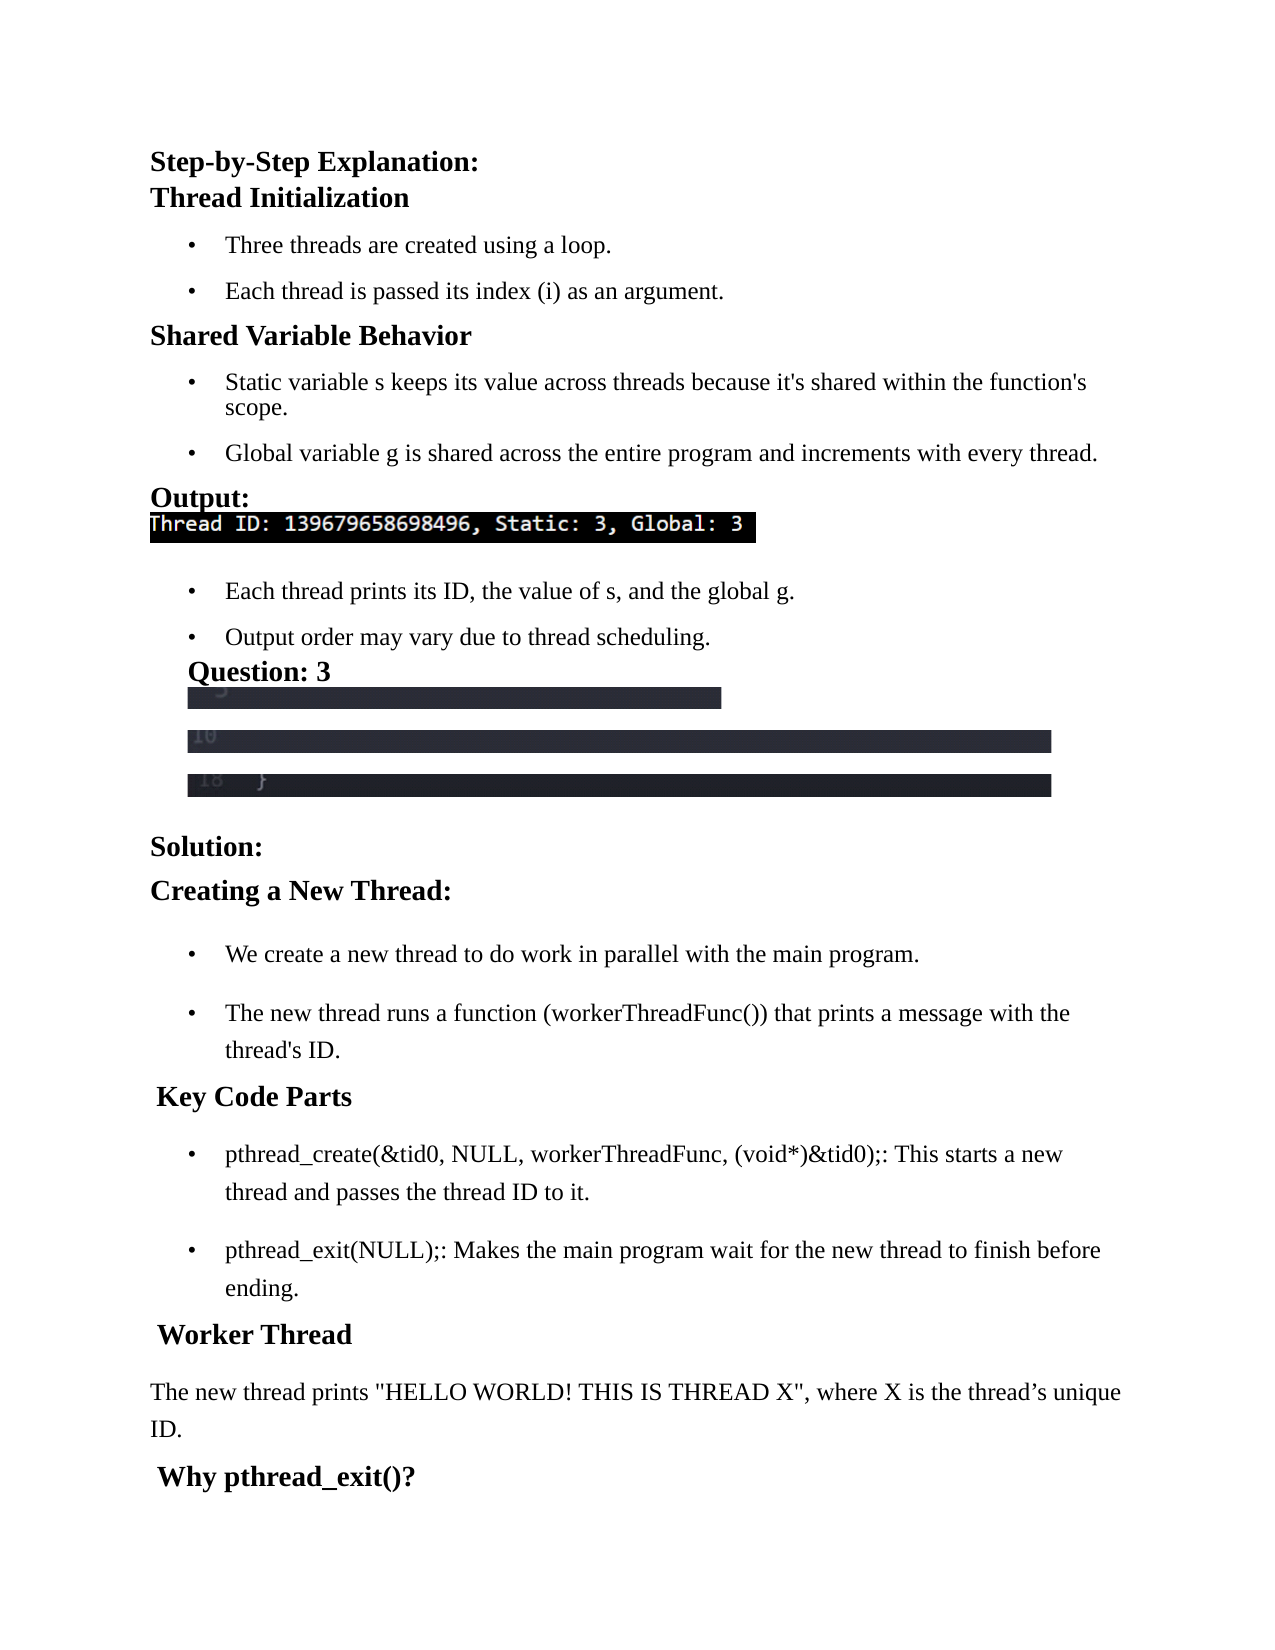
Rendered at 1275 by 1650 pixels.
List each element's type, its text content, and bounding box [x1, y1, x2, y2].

text Why pthread_exit()? [150, 1466, 389, 1491]
text Shared Variable Behavior [150, 325, 1125, 350]
text Creating a New Thread: [150, 878, 1125, 906]
list Static variable s keeps its value across threads because it's shared within the function's scope. [187, 371, 1125, 421]
text Output: [150, 487, 1125, 512]
list The new thread runs a function (workerThreadFunc()) that prints a message with the thread's ID. [187, 991, 1125, 1066]
list pthread_create(&tid0, NULL, workerThreadFunc, (void*)&tid0);: This starts a new thread and passes the thread ID to it. [187, 1133, 1125, 1208]
list Three threads are created using a loop. [187, 233, 1125, 258]
text Step-by-Step Explanation: [150, 150, 1125, 177]
text Worker Thread [150, 1324, 1125, 1349]
text Question: 3 [187, 660, 1125, 687]
list Global variable g is shared across the entire program and increments with every thread. [187, 442, 1125, 467]
text Solution: [150, 835, 1125, 862]
list Each thread prints its ID, the value of s, and the global g. [187, 579, 1125, 604]
list Each thread is passed its index (i) as an argument. [187, 279, 1125, 304]
text Key Code Parts [150, 1087, 1125, 1112]
text Thread Initialization [150, 187, 1125, 212]
list pthread_exit(NULL);: Makes the main program wait for the new thread to finish before ending. [187, 1228, 1125, 1303]
text Why pthread_exit()? [393, 1466, 1125, 1491]
text The new thread prints "HELLO WORLD! THIS IS THREAD X", where X is the thread’s unique ID. [150, 1370, 1125, 1445]
list We create a new thread to do work in parallel with the main program. [187, 933, 1125, 970]
list Output order may vary due to thread scheduling. [187, 625, 1125, 650]
